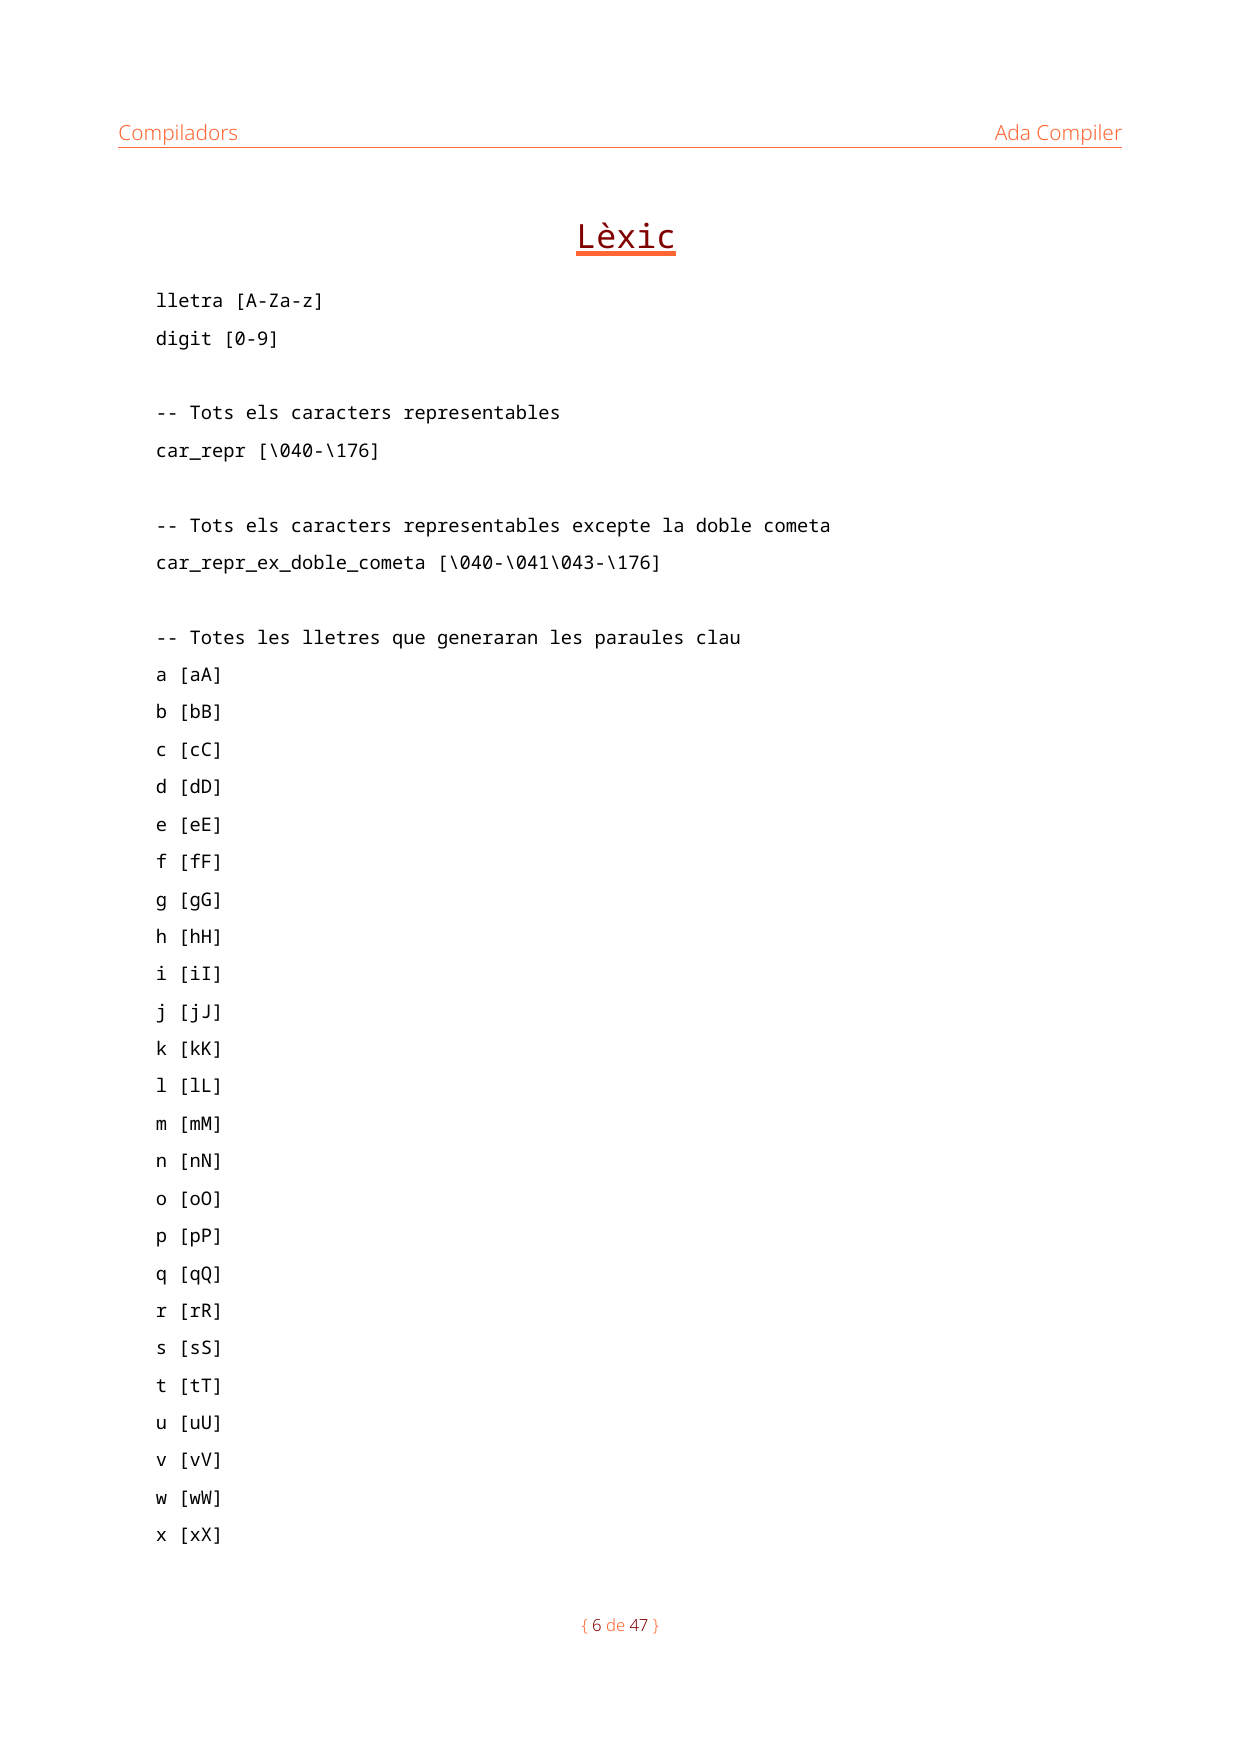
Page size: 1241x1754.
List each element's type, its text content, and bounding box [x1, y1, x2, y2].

text u [uU] [118, 1409, 1122, 1435]
text e [eE] [118, 811, 1122, 837]
text m [mM] [118, 1110, 1122, 1136]
text l [lL] [118, 1073, 1122, 1098]
text -- Tots els caracters representables [118, 400, 1122, 425]
text c [cC] [118, 736, 1122, 762]
text s [sS] [118, 1334, 1122, 1360]
text digit [0-9] [118, 325, 1122, 350]
subtitle Lèxic [130, 212, 1122, 258]
text x [xX] [118, 1522, 1122, 1547]
text a [aA] [118, 661, 1122, 687]
text h [hH] [118, 923, 1122, 949]
text r [rR] [118, 1297, 1122, 1323]
text n [nN] [118, 1148, 1122, 1173]
text lletra [A-Za-z] [118, 287, 1122, 313]
text o [oO] [118, 1185, 1122, 1211]
text car_repr [\040-\176] [118, 437, 1122, 463]
text t [tT] [118, 1372, 1122, 1397]
text g [gG] [118, 886, 1122, 911]
text car_repr_ex_doble_cometa [\040-\041\043-\176] [118, 549, 1122, 575]
text k [kK] [118, 1035, 1122, 1061]
text p [pP] [118, 1222, 1122, 1248]
text w [wW] [118, 1484, 1122, 1510]
text -- Totes les lletres que generaran les paraules clau [118, 624, 1122, 649]
text i [iI] [118, 961, 1122, 986]
text j [jJ] [118, 998, 1122, 1023]
text b [bB] [118, 699, 1122, 724]
text d [dD] [118, 774, 1122, 799]
text q [qQ] [118, 1260, 1122, 1285]
text -- Tots els caracters representables excepte la doble cometa [118, 512, 1122, 537]
text v [vV] [118, 1447, 1122, 1472]
text f [fF] [118, 848, 1122, 874]
